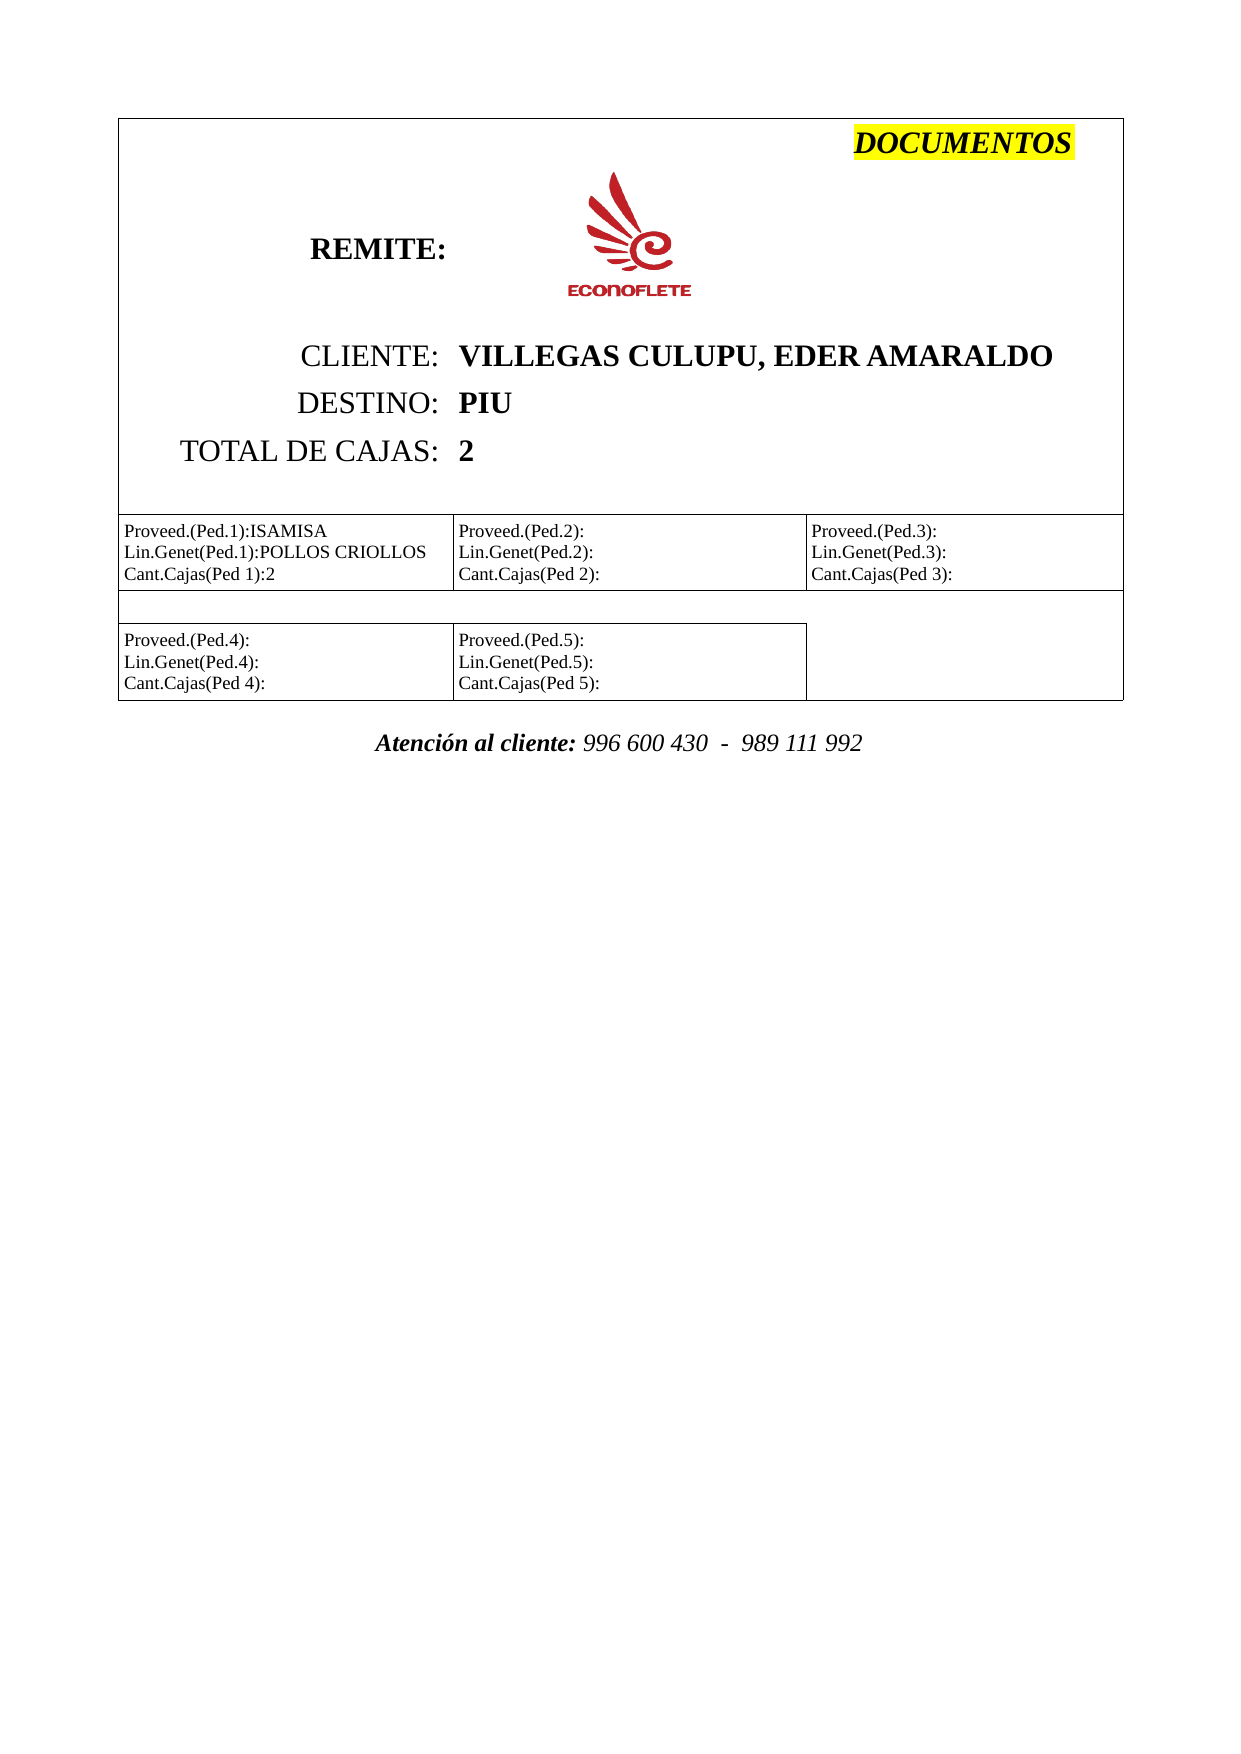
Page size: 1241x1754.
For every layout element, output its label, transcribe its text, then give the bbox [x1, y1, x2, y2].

table_header [119, 119, 453, 166]
table_cell [806, 166, 1123, 332]
table_cell [806, 474, 1123, 514]
table_cell [119, 474, 453, 514]
table_header DOCUMENTOS [806, 119, 1123, 166]
table_cell [453, 474, 806, 514]
table_cell Proveed.(Ped.5): Lin.Genet(Ped.5): Cant.Cajas(Ped 5): [454, 624, 806, 699]
table_cell [806, 591, 1123, 623]
table_cell PIU [453, 379, 806, 426]
table_cell [453, 591, 806, 623]
table_cell [453, 166, 806, 332]
table_cell TOTAL DE CAJAS: [119, 426, 453, 474]
table_cell [807, 623, 1123, 699]
table_cell [119, 591, 453, 623]
table_cell CLIENTE: [119, 332, 453, 379]
table_cell Proveed.(Ped.4): Lin.Genet(Ped.4): Cant.Cajas(Ped 4): [119, 624, 453, 699]
table_cell [806, 379, 1123, 426]
table_cell DESTINO: [119, 379, 453, 426]
picture [552, 171, 707, 297]
text Atención al cliente: 996 600 430 - 989 111 992 [118, 728, 1122, 757]
table_cell Proveed.(Ped.2): Lin.Genet(Ped.2): Cant.Cajas(Ped 2): [454, 515, 806, 590]
table_header [453, 119, 806, 166]
table_cell 2 [453, 426, 1123, 474]
table_cell Proveed.(Ped.1):ISAMISA Lin.Genet(Ped.1):POLLOS CRIOLLOS Cant.Cajas(Ped 1):2 [119, 515, 453, 590]
table_cell REMITE: [119, 166, 453, 332]
table_cell VILLEGAS CULUPU, EDER AMARALDO [453, 332, 1123, 379]
table_cell Proveed.(Ped.3): Lin.Genet(Ped.3): Cant.Cajas(Ped 3): [807, 515, 1123, 590]
